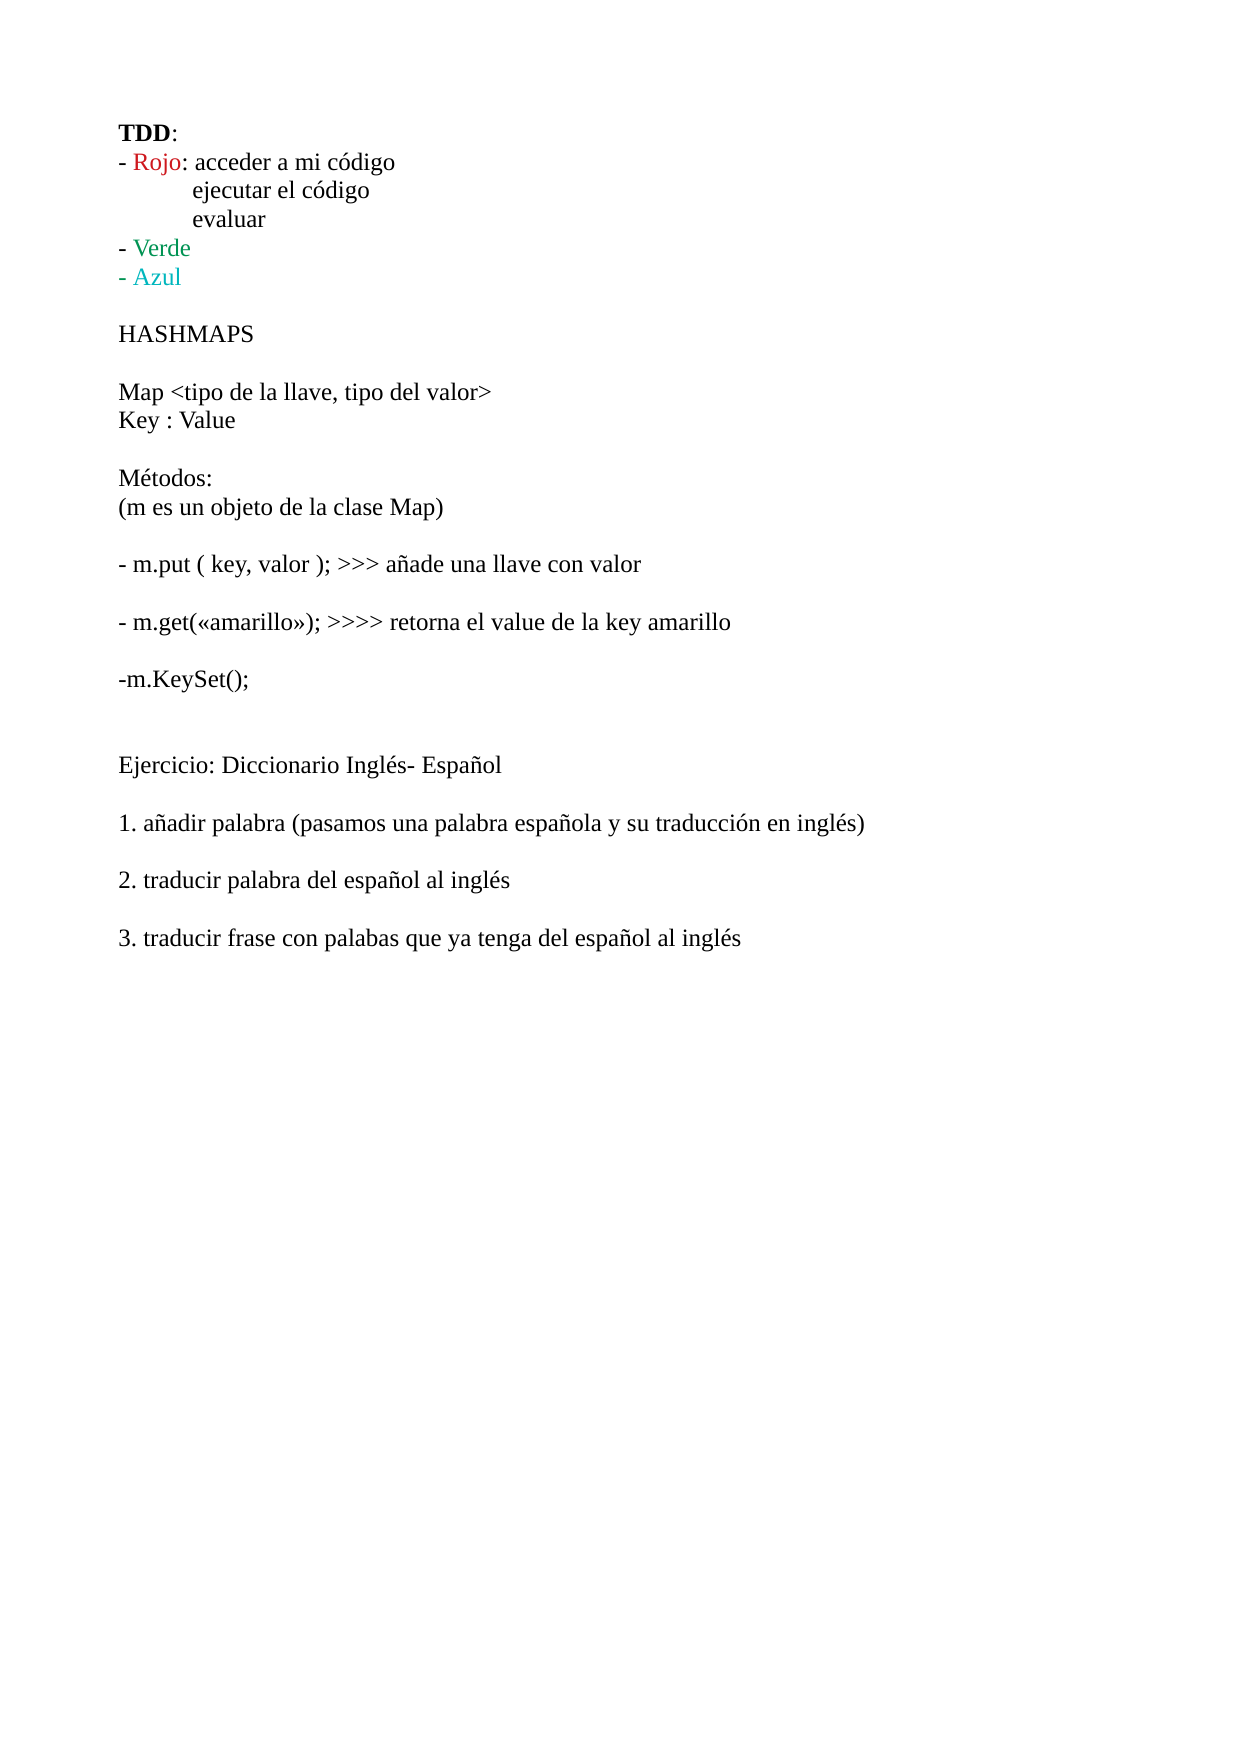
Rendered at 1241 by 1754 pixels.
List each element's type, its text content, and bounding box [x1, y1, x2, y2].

text - m.get(«amarillo»); >>>> retorna el value de la key amarillo [118, 607, 1122, 636]
text - Verde [118, 233, 1122, 262]
text Ejercicio: Diccionario Inglés- Español [118, 751, 1122, 779]
text 1. añadir palabra (pasamos una palabra española y su traducción en inglés) [118, 808, 1122, 837]
text HASHMAPS [118, 319, 1122, 348]
text Map <tipo de la llave, tipo del valor> [118, 377, 1122, 406]
text - m.put ( key, valor ); >>> añade una llave con valor [118, 549, 1122, 578]
text 2. traducir palabra del español al inglés [118, 866, 1122, 894]
text 3. traducir frase con palabas que ya tenga del español al inglés [118, 923, 1122, 952]
text TDD: [118, 118, 1122, 147]
text (m es un objeto de la clase Map) [118, 492, 1122, 521]
text evaluar [118, 204, 1122, 233]
text Métodos: [118, 463, 1122, 492]
text - Azul [118, 262, 1122, 291]
text Key : Value [118, 406, 1122, 434]
text - Rojo: acceder a mi código [118, 147, 1122, 176]
text -m.KeySet(); [118, 664, 1122, 693]
text ejecutar el código [118, 176, 1122, 204]
